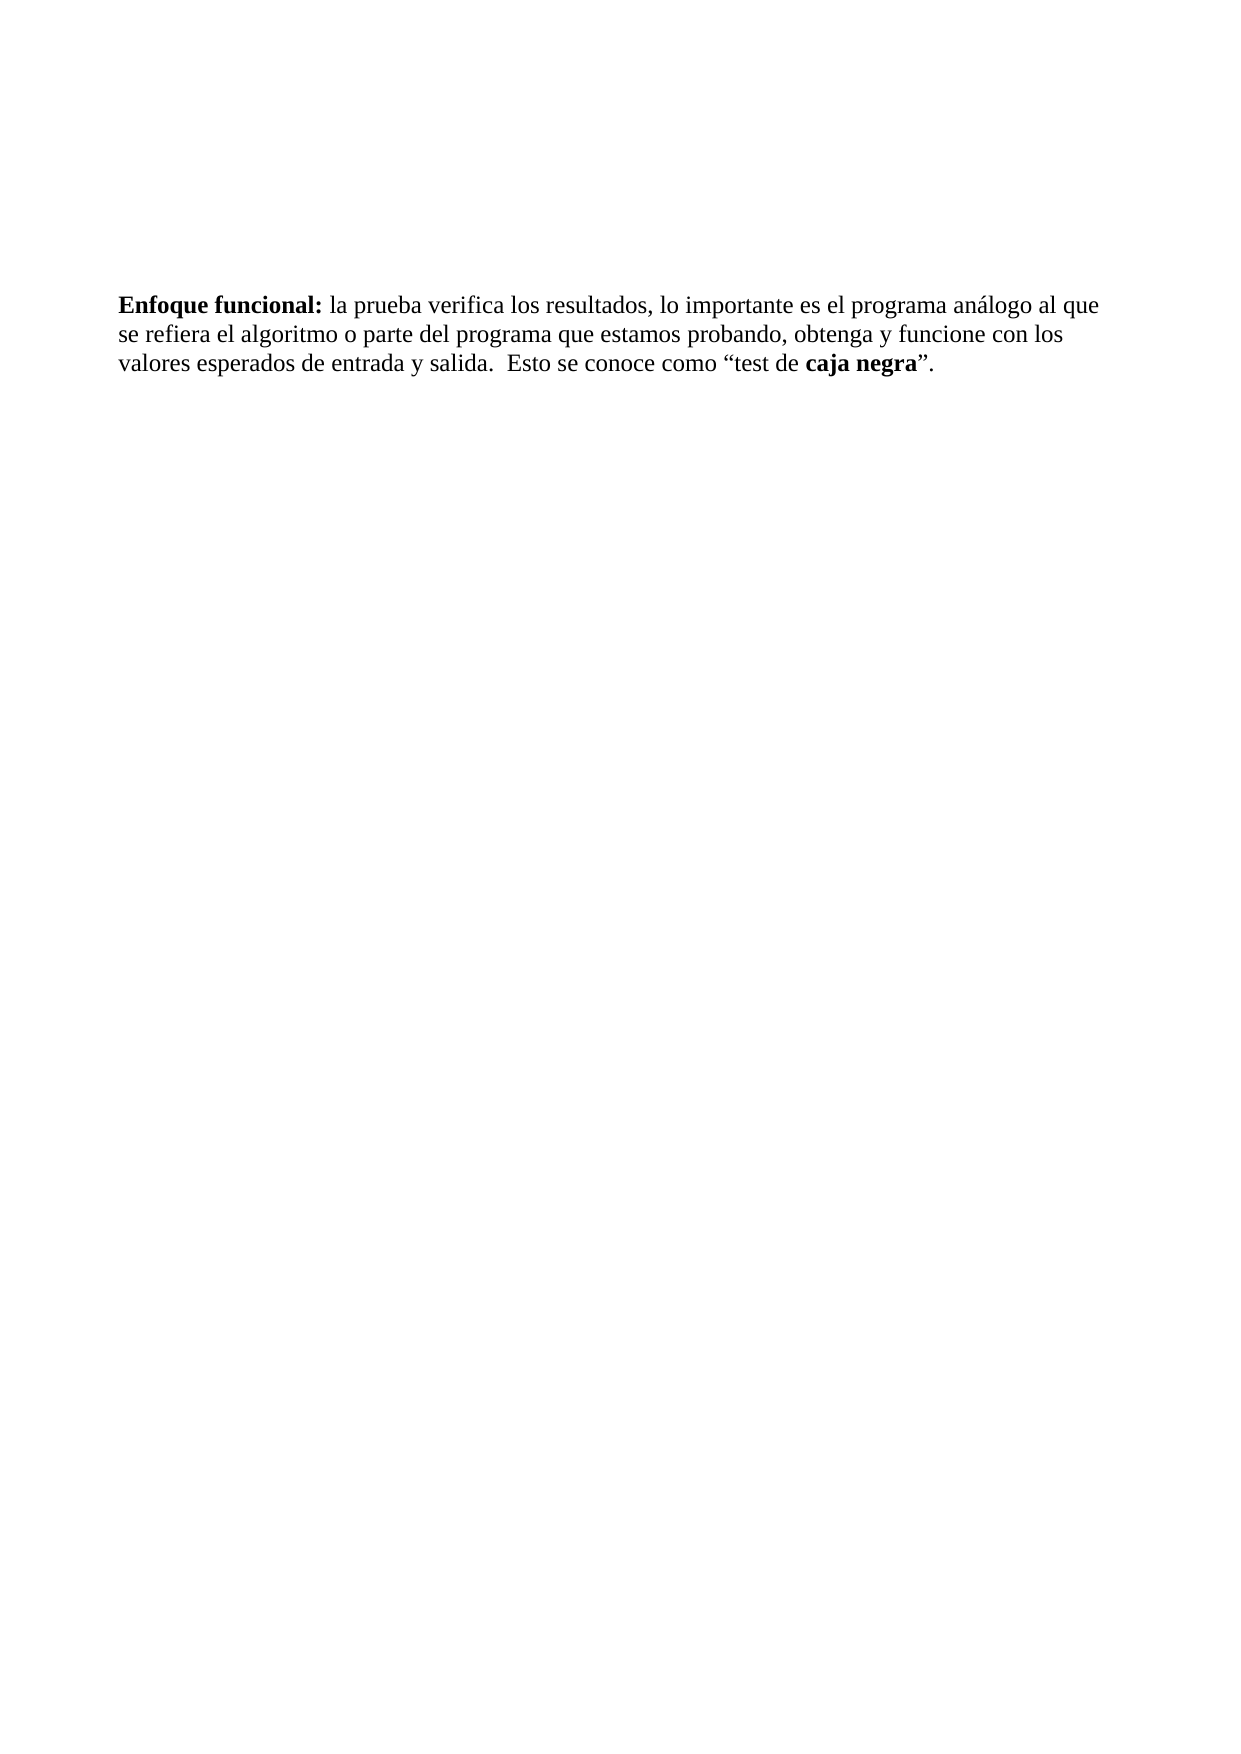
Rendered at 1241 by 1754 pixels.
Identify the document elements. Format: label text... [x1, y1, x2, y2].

text Enfoque funcional: la prueba verifica los resultados, lo importante es el programa análogo al que se refiera el algoritmo o parte del programa que estamos probando, obtenga y funcione con los valores esperados de entrada y salida. Esto se conoce como “test de caja negra”. [118, 291, 1122, 377]
